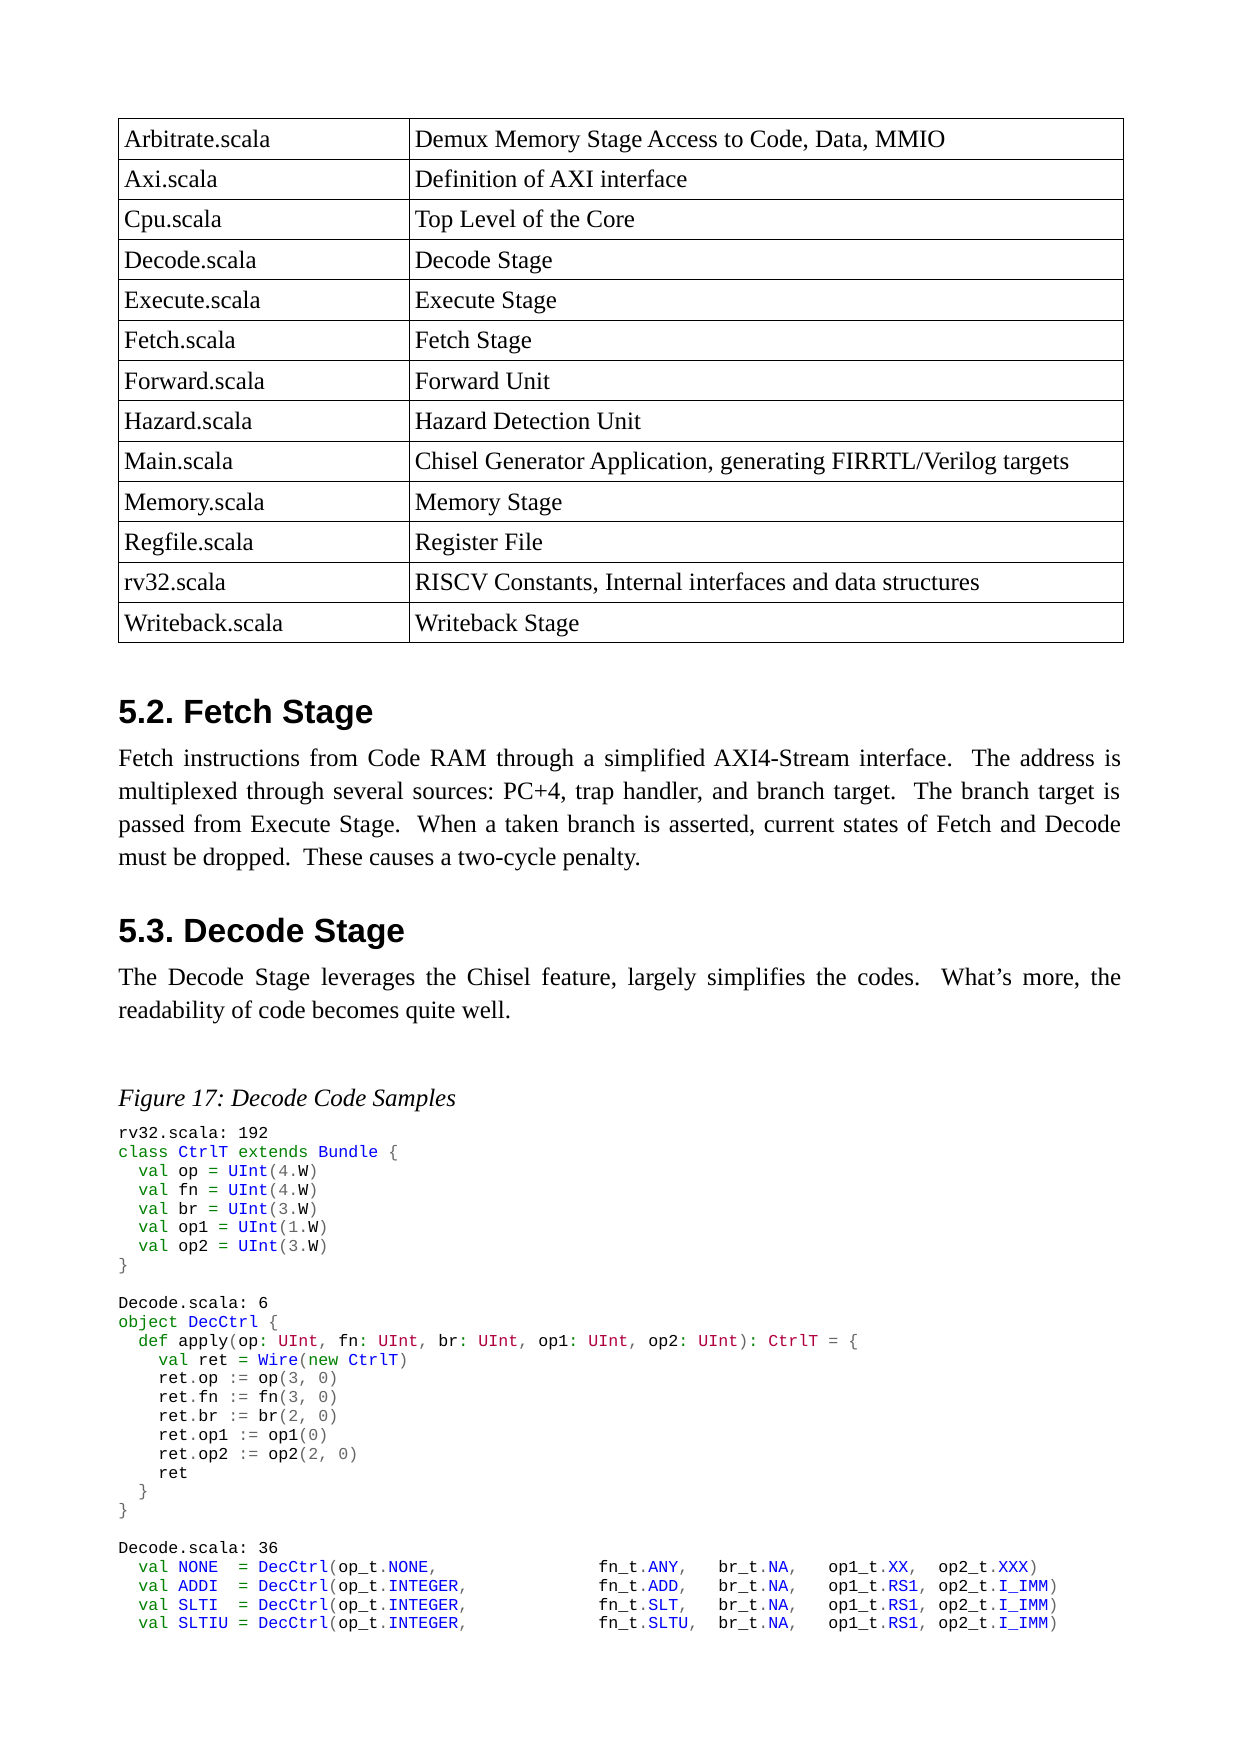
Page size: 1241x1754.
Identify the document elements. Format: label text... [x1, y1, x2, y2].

table_cell Arbitrate.scala [119, 119, 409, 158]
text Figure 17: Decode Code Samples [118, 1083, 1122, 1112]
table_cell Cpu.scala [119, 200, 409, 239]
table_cell Chisel Generator Application, generating FIRRTL/Verilog targets [410, 442, 1123, 481]
table_cell Fetch Stage [410, 321, 1123, 360]
table_cell Decode.scala [119, 240, 409, 279]
subtitle 5.2. Fetch Stage [118, 692, 1122, 731]
table_cell Fetch.scala [119, 321, 409, 360]
table_cell Memory.scala [119, 482, 409, 521]
table_cell Axi.scala [119, 160, 409, 199]
table_cell RISCV Constants, Internal interfaces and data structures [410, 563, 1123, 602]
subtitle 5.3. Decode Stage [118, 911, 1122, 949]
table_cell Forward Unit [410, 361, 1123, 400]
text The Decode Stage leverages the Chisel feature, largely simplifies the codes. What’s more, the readability of code becomes quite well. [118, 962, 1122, 1023]
table_cell Hazard.scala [119, 401, 409, 441]
table_cell Definition of AXI interface [410, 160, 1123, 199]
table_cell Main.scala [119, 442, 409, 481]
table_cell Forward.scala [119, 361, 409, 400]
table_cell Memory Stage [410, 482, 1123, 521]
table_cell Regfile.scala [119, 522, 409, 562]
table_cell Decode Stage [410, 240, 1123, 279]
text Fetch instructions from Code RAM through a simplified AXI4-Stream interface. The address is multiplexed through several sources: PC+4, trap handler, and branch target. The branch target is passed from Execute Stage. When a taken branch is asserted, current states of Fetch and Decode must be dropped. These causes a two-cycle penalty. [118, 743, 1122, 871]
table_cell rv32.scala [119, 563, 409, 602]
table_cell Demux Memory Stage Access to Code, Data, MMIO [410, 119, 1123, 158]
table_cell Writeback.scala [119, 603, 409, 642]
table_cell Register File [410, 522, 1123, 562]
table_cell Execute.scala [119, 280, 409, 320]
table_cell Execute Stage [410, 280, 1123, 320]
table_cell Hazard Detection Unit [410, 401, 1123, 441]
table_cell Top Level of the Core [410, 200, 1123, 239]
table_header rv32.scala: 192 class CtrlT extends Bundle { val op = UInt(4.W) val fn = UInt(4.W) val br = UInt(3.W) val op1 = UInt(1.W) val op2 = UInt(3.W) } Decode.scala: 6 object DecCtrl { def apply(op: UInt, fn: UInt, br: UInt, op1: UInt, op2: UInt): CtrlT = { val ret = Wire(new CtrlT) ret.op := op(3, 0) ret.fn := fn(3, 0) ret.br := br(2, 0) ret.op1 := op1(0) ret.op2 := op2(2, 0) ret } } Decode.scala: 36 val NONE = DecCtrl(op_t.NONE, fn_t.ANY, br_t.NA, op1_t.XX, op2_t.XXX) val ADDI = DecCtrl(op_t.INTEGER, fn_t.ADD, br_t.NA, op1_t.RS1, op2_t.I_IMM) val SLTI = DecCtrl(op_t.INTEGER, fn_t.SLT, br_t.NA, op1_t.RS1, op2_t.I_IMM) val SLTIU = DecCtrl(op_t.INTEGER, fn_t.SLTU, br_t.NA, op1_t.RS1, op2_t.I_IMM) [118, 1125, 1122, 1634]
table_cell Writeback Stage [410, 603, 1123, 642]
